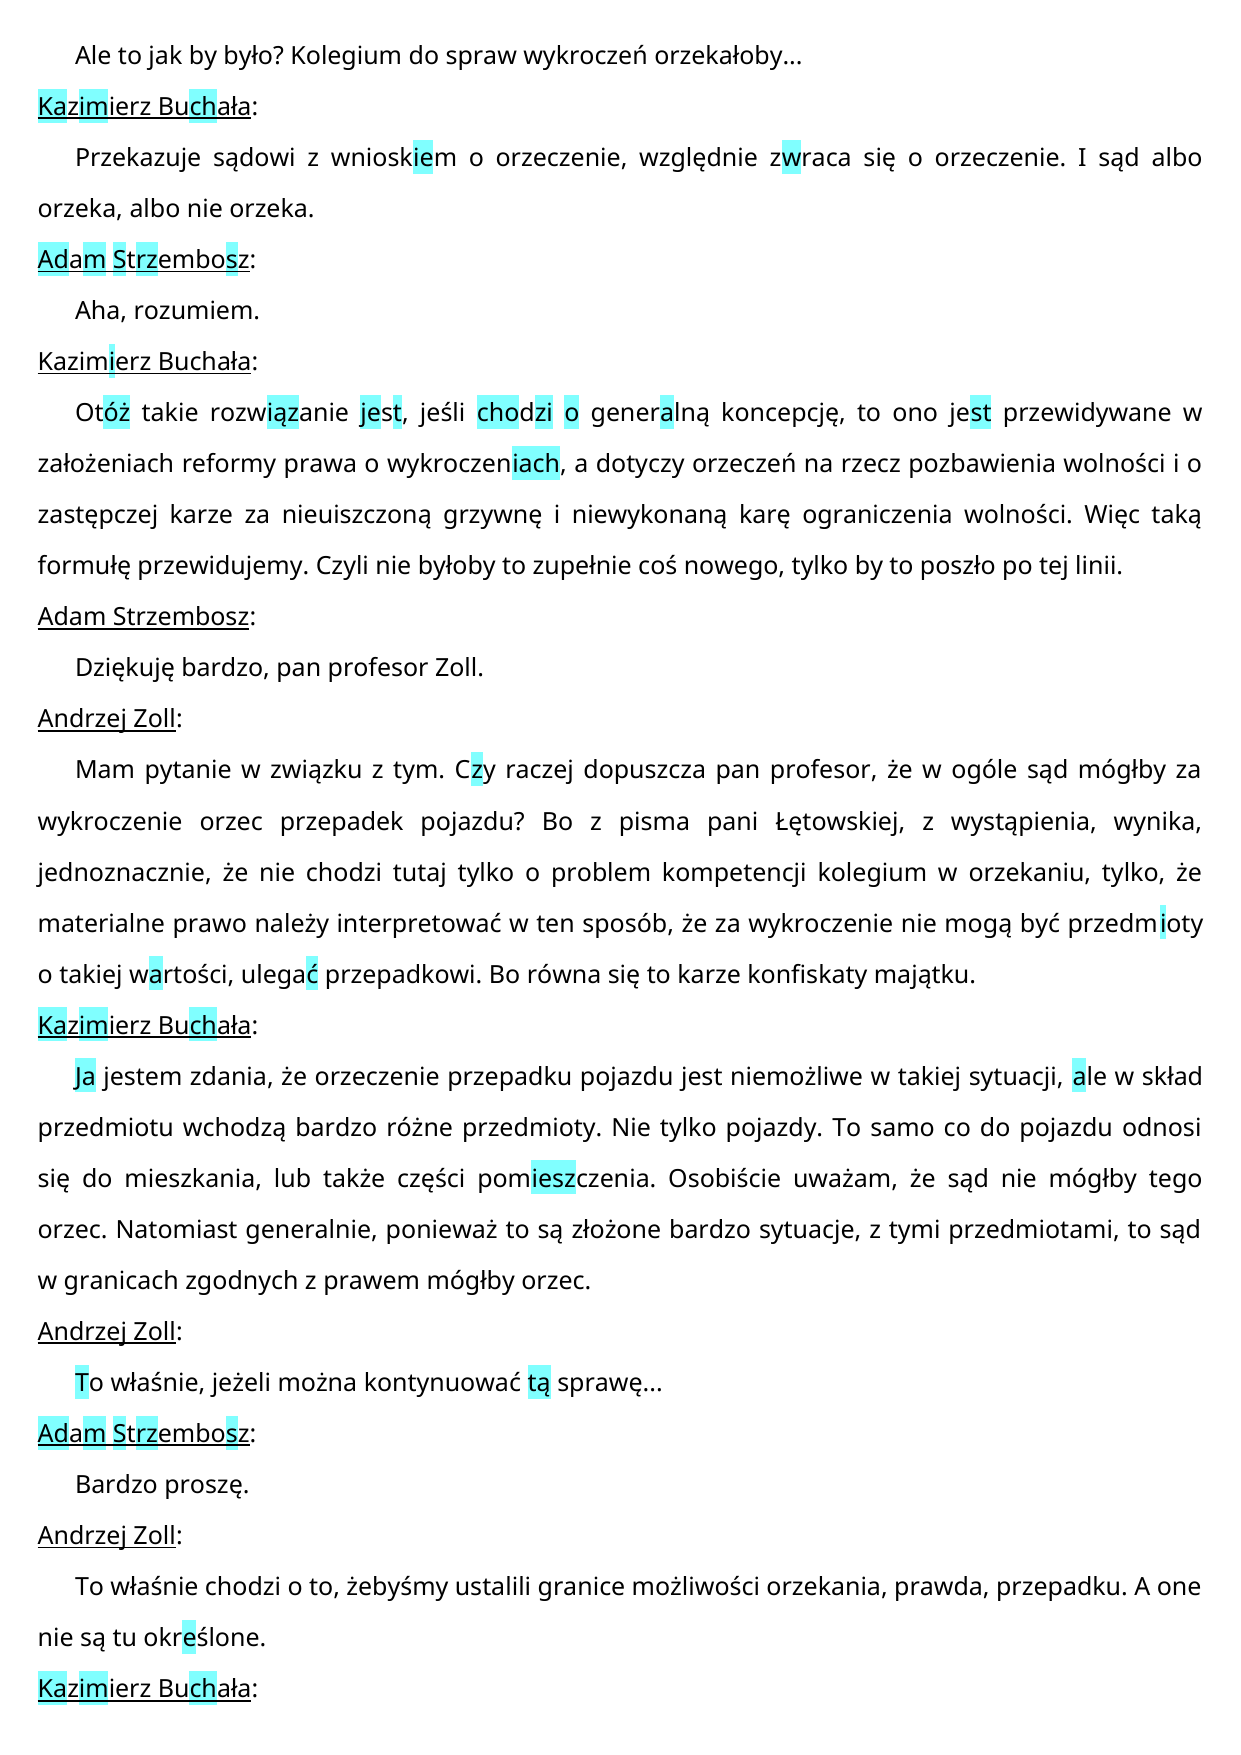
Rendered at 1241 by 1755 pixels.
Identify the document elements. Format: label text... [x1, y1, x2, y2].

text Dziękuję bardzo, pan profesor Zoll. [37, 650, 1203, 684]
text Adam Strzembosz: [37, 1416, 1203, 1450]
text Kazimierz Buchała: [37, 88, 1203, 123]
text Andrzej Zoll: [37, 701, 1203, 735]
text Mam pytanie w związku z tym. Czy raczej dopuszcza pan profesor, że w ogóle sąd mógłby za wykroczenie orzec przepadek pojazdu? Bo z pisma pani Łętowskiej, z wystąpienia, wynika, jednoznacznie, że nie chodzi tutaj tylko o problem kompetencji kolegium w orzekaniu, tylko, że materialne prawo należy interpretować w ten sposób, że za wykroczenie nie mogą być przedmioty o takiej wartości, ulegać przepadkowi. Bo równa się to karze konfiskaty majątku. [37, 752, 1203, 990]
text Przekazuje sądowi z wnioskiem o orzeczenie, względnie zwraca się o orzeczenie. I sąd albo orzeka, albo nie orzeka. [37, 139, 1203, 225]
text Kazimierz Buchała: [37, 1007, 1203, 1041]
text To właśnie, jeżeli można kontynuować tą sprawę... [37, 1364, 1203, 1399]
text Adam Strzembosz: [37, 599, 1203, 633]
text Kazimierz Buchała: [37, 1671, 1203, 1705]
text Kazimierz Buchała: [37, 344, 1203, 378]
text Ja jestem zdania, że orzeczenie przepadku pojazdu jest niemożliwe w takiej sytuacji, ale w skład przedmiotu wchodzą bardzo różne przedmioty. Nie tylko pojazdy. To samo co do pojazdu odnosi się do mieszkania, lub także części pomieszczenia. Osobiście uważam, że sąd nie mógłby tego orzec. Natomiast generalnie, ponieważ to są złożone bardzo sytuacje, z tymi przedmiotami, to sąd w granicach zgodnych z prawem mógłby orzec. [37, 1058, 1203, 1297]
text Andrzej Zoll: [37, 1518, 1203, 1552]
text Ale to jak by było? Kolegium do spraw wykroczeń orzekałoby... [37, 37, 1203, 72]
text To właśnie chodzi o to, żebyśmy ustalili granice możliwości orzekania, prawda, przepadku. A one nie są tu określone. [37, 1569, 1203, 1654]
text Otóż takie rozwiązanie jest, jeśli chodzi o generalną koncepcję, to ono jest przewidywane w założeniach reformy prawa o wykroczeniach, a dotyczy orzeczeń na rzecz pozbawienia wolności i o zastępczej karze za nieuiszczoną grzywnę i niewykonaną karę ograniczenia wolności. Więc taką formułę przewidujemy. Czyli nie byłoby to zupełnie coś nowego, tylko by to poszło po tej linii. [37, 395, 1203, 582]
text Aha, rozumiem. [37, 293, 1203, 327]
text Andrzej Zoll: [37, 1313, 1203, 1348]
text Adam Strzembosz: [37, 242, 1203, 276]
text Bardzo proszę. [37, 1467, 1203, 1501]
